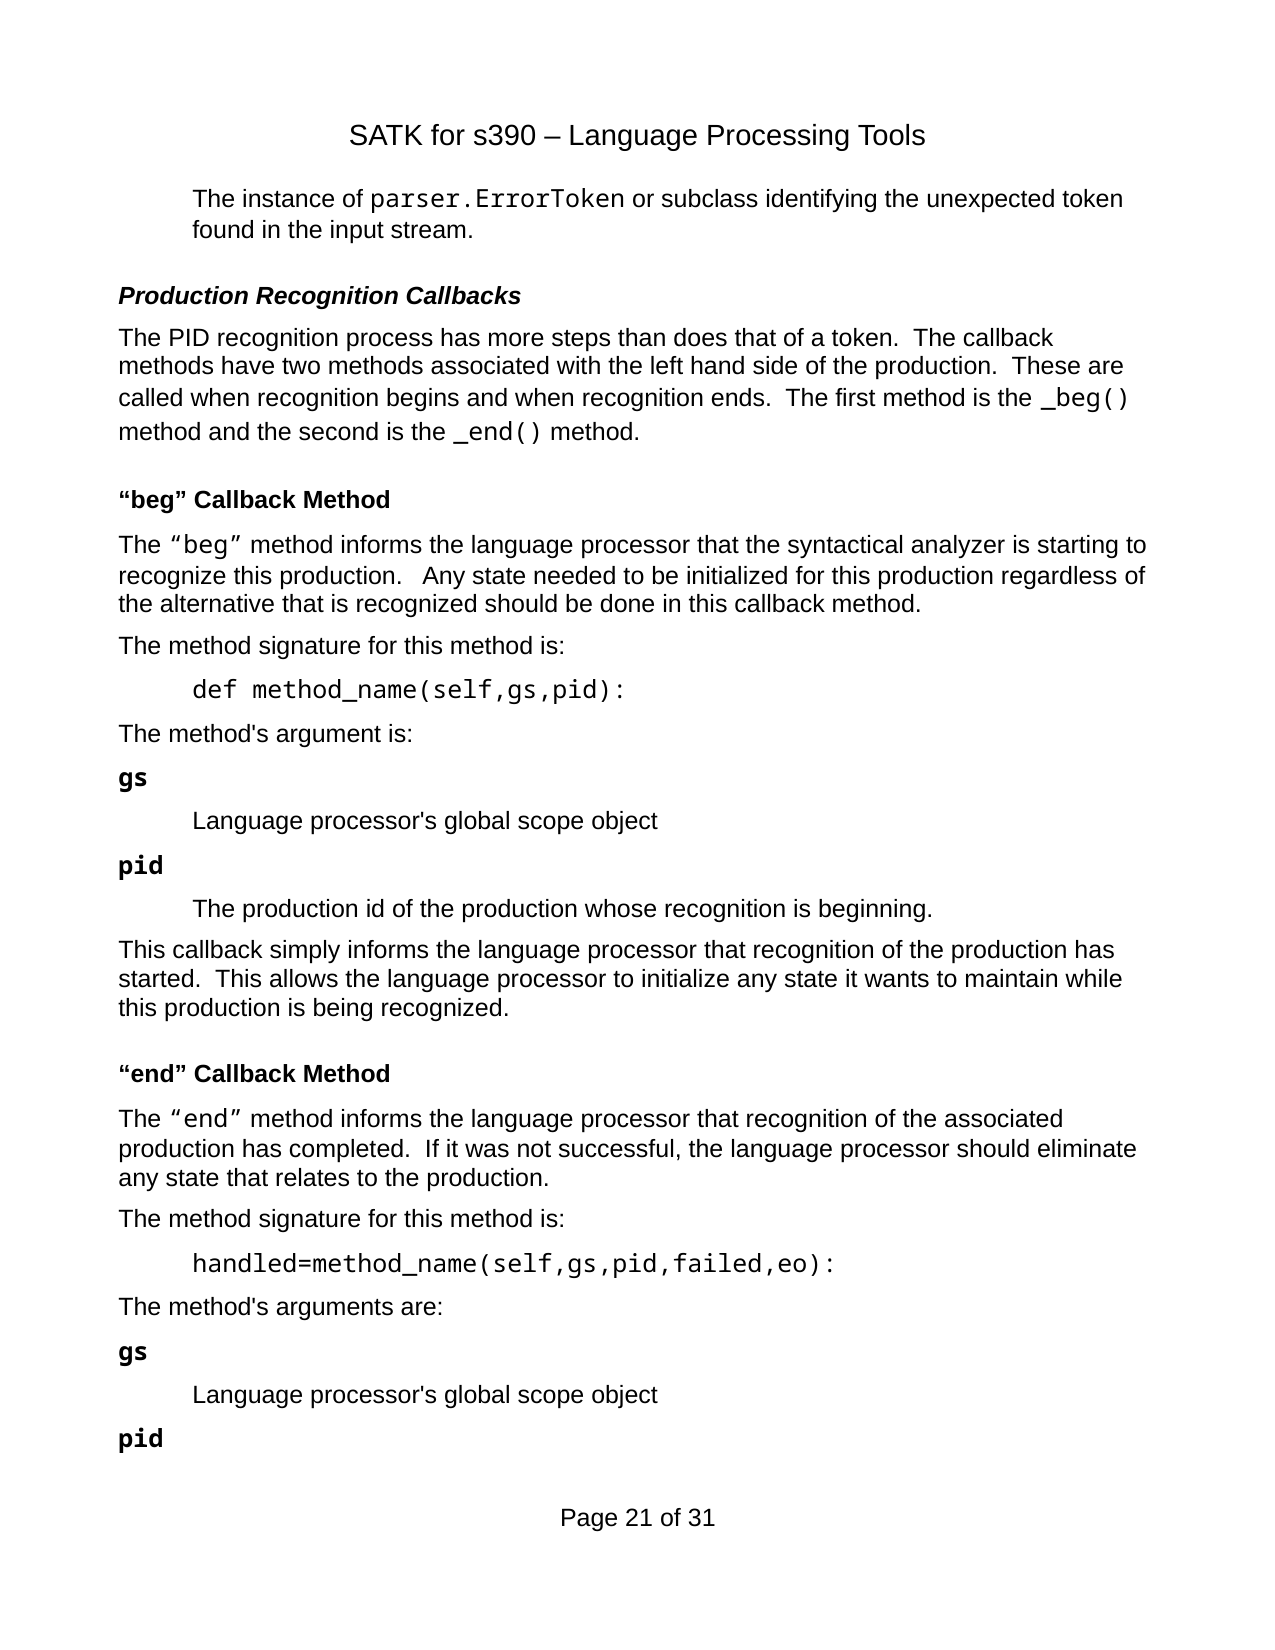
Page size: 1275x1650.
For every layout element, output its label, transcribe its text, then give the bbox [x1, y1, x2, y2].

subtitle “end” Callback Method [118, 1059, 1157, 1088]
text The instance of parser.ErrorToken or subclass identifying the unexpected token found in the input stream. [192, 181, 1157, 244]
text This callback simply informs the language processor that recognition of the production has started. This allows the language processor to initialize any state it wants to maintain while this production is being recognized. [118, 935, 1157, 1022]
subtitle Production Recognition Callbacks [118, 281, 1157, 310]
text Language processor's global scope object [192, 806, 1157, 835]
text The PID recognition process has more steps than does that of a token. The callback methods have two methods associated with the left hand side of the production. These are called when recognition begins and when recognition ends. The first method is the _beg() method and the second is the _end() method. [118, 322, 1157, 448]
text pid [118, 1421, 1157, 1455]
text handled=method_name(self,gs,pid,failed,eo): [192, 1246, 1157, 1279]
text gs [118, 760, 1157, 794]
text Language processor's global scope object [192, 1380, 1157, 1409]
text The “beg” method informs the language processor that the syntactical analyzer is starting to recognize this production. Any state needed to be initialized for this production regardless of the alternative that is recognized should be done in this callback method. [118, 527, 1157, 618]
text The “end” method informs the language processor that recognition of the associated production has completed. If it was not successful, the language processor should eliminate any state that relates to the production. [118, 1100, 1157, 1192]
text The method's argument is: [118, 718, 1157, 747]
text The method signature for this method is: [118, 1204, 1157, 1233]
text gs [118, 1333, 1157, 1367]
text The method's arguments are: [118, 1292, 1157, 1321]
text pid [118, 848, 1157, 882]
text The method signature for this method is: [118, 631, 1157, 659]
text def method_name(self,gs,pid): [192, 672, 1157, 706]
text The production id of the production whose recognition is beginning. [192, 894, 1157, 923]
subtitle “beg” Callback Method [118, 486, 1157, 514]
